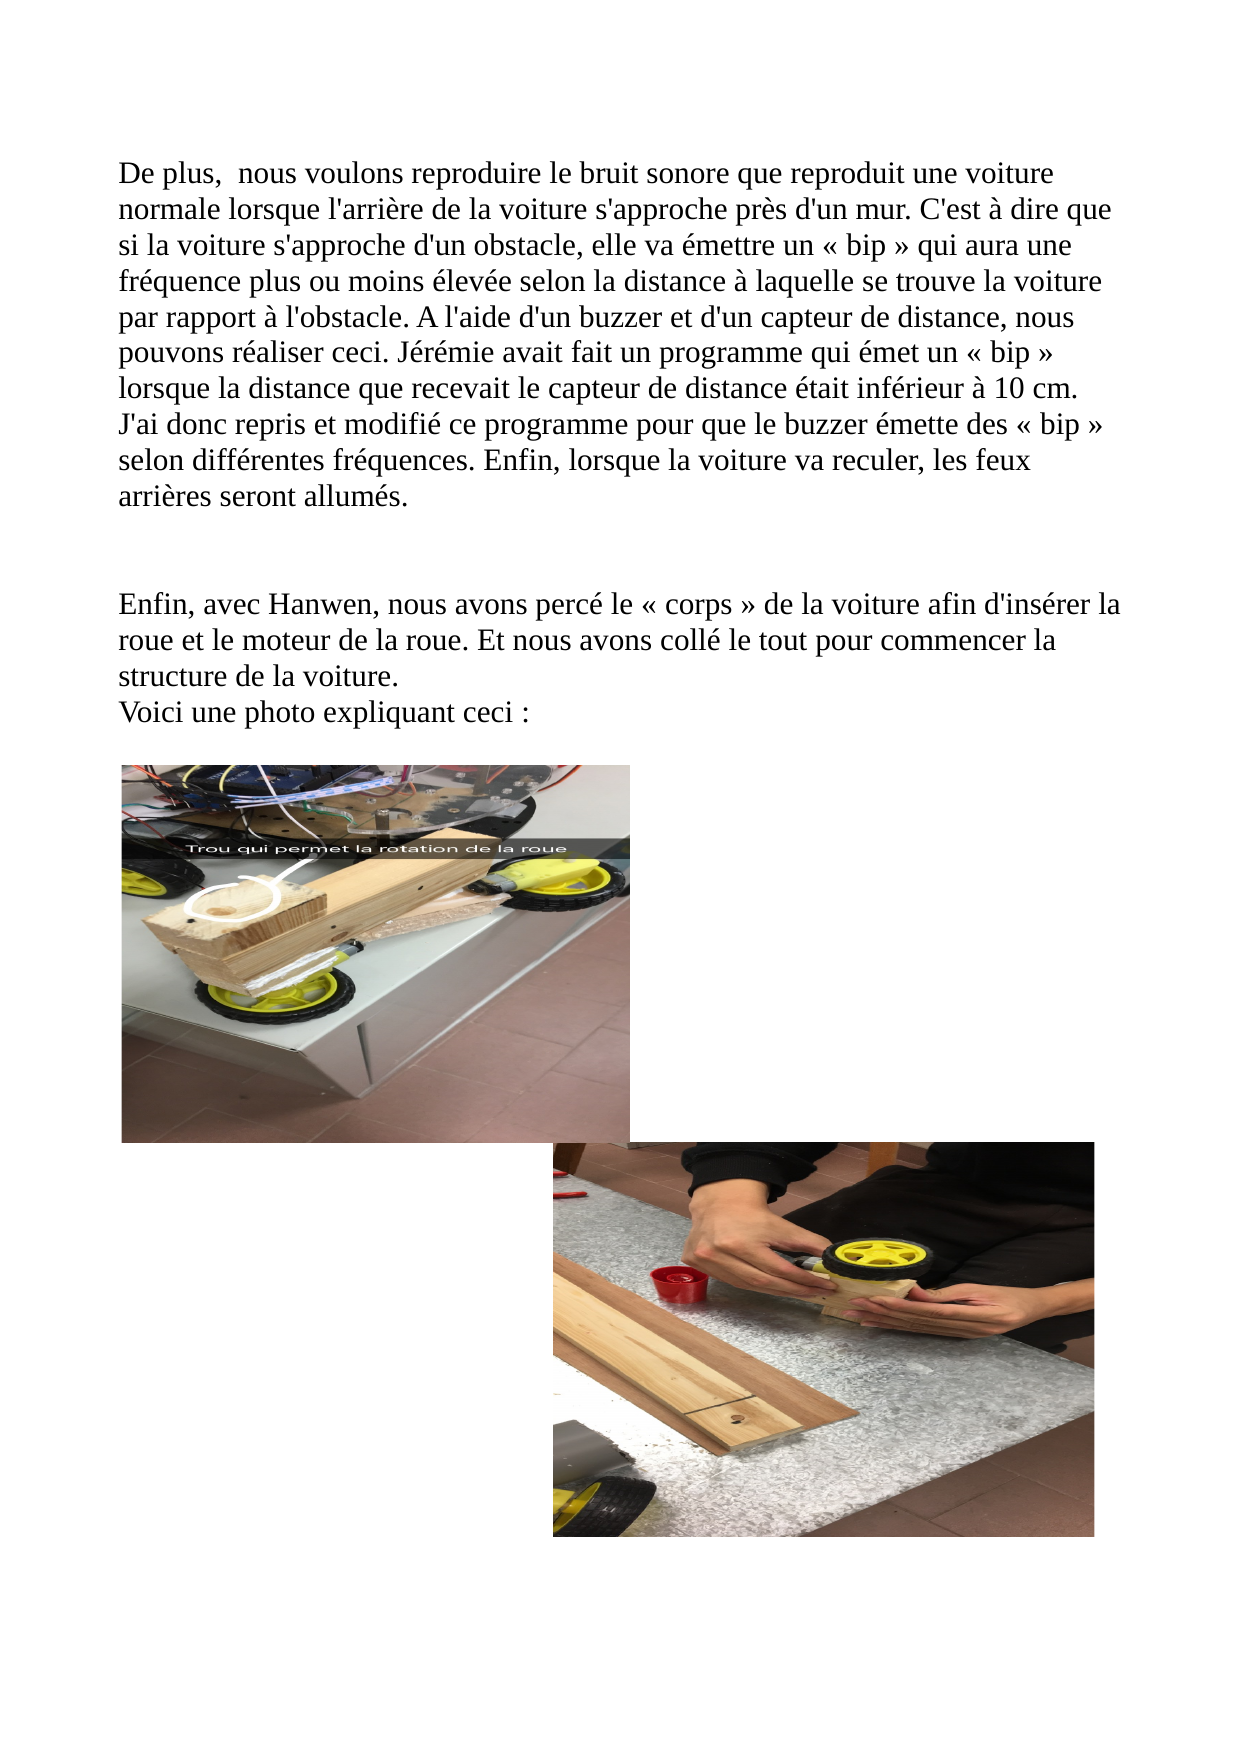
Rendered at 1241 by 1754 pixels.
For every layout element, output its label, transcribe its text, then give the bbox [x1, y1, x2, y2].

picture [121, 765, 1095, 1537]
text De plus, nous voulons reproduire le bruit sonore que reproduit une voiture normale lorsque l'arrière de la voiture s'approche près d'un mur. C'est à dire que si la voiture s'approche d'un obstacle, elle va émettre un « bip » qui aura une fréquence plus ou moins élevée selon la distance à laquelle se trouve la voiture par rapport à l'obstacle. A l'aide d'un buzzer et d'un capteur de distance, nous pouvons réaliser ceci. Jérémie avait fait un programme qui émet un « bip » lorsque la distance que recevait le capteur de distance était inférieur à 10 cm. J'ai donc repris et modifié ce programme pour que le buzzer émette des « bip » selon différentes fréquences. Enfin, lorsque la voiture va reculer, les feux arrières seront allumés. [118, 154, 1122, 513]
text Voici une photo expliquant ceci : [118, 693, 1122, 729]
text Enfin, avec Hanwen, nous avons percé le « corps » de la voiture afin d'insérer la roue et le moteur de la roue. Et nous avons collé le tout pour commencer la structure de la voiture. [118, 585, 1122, 693]
